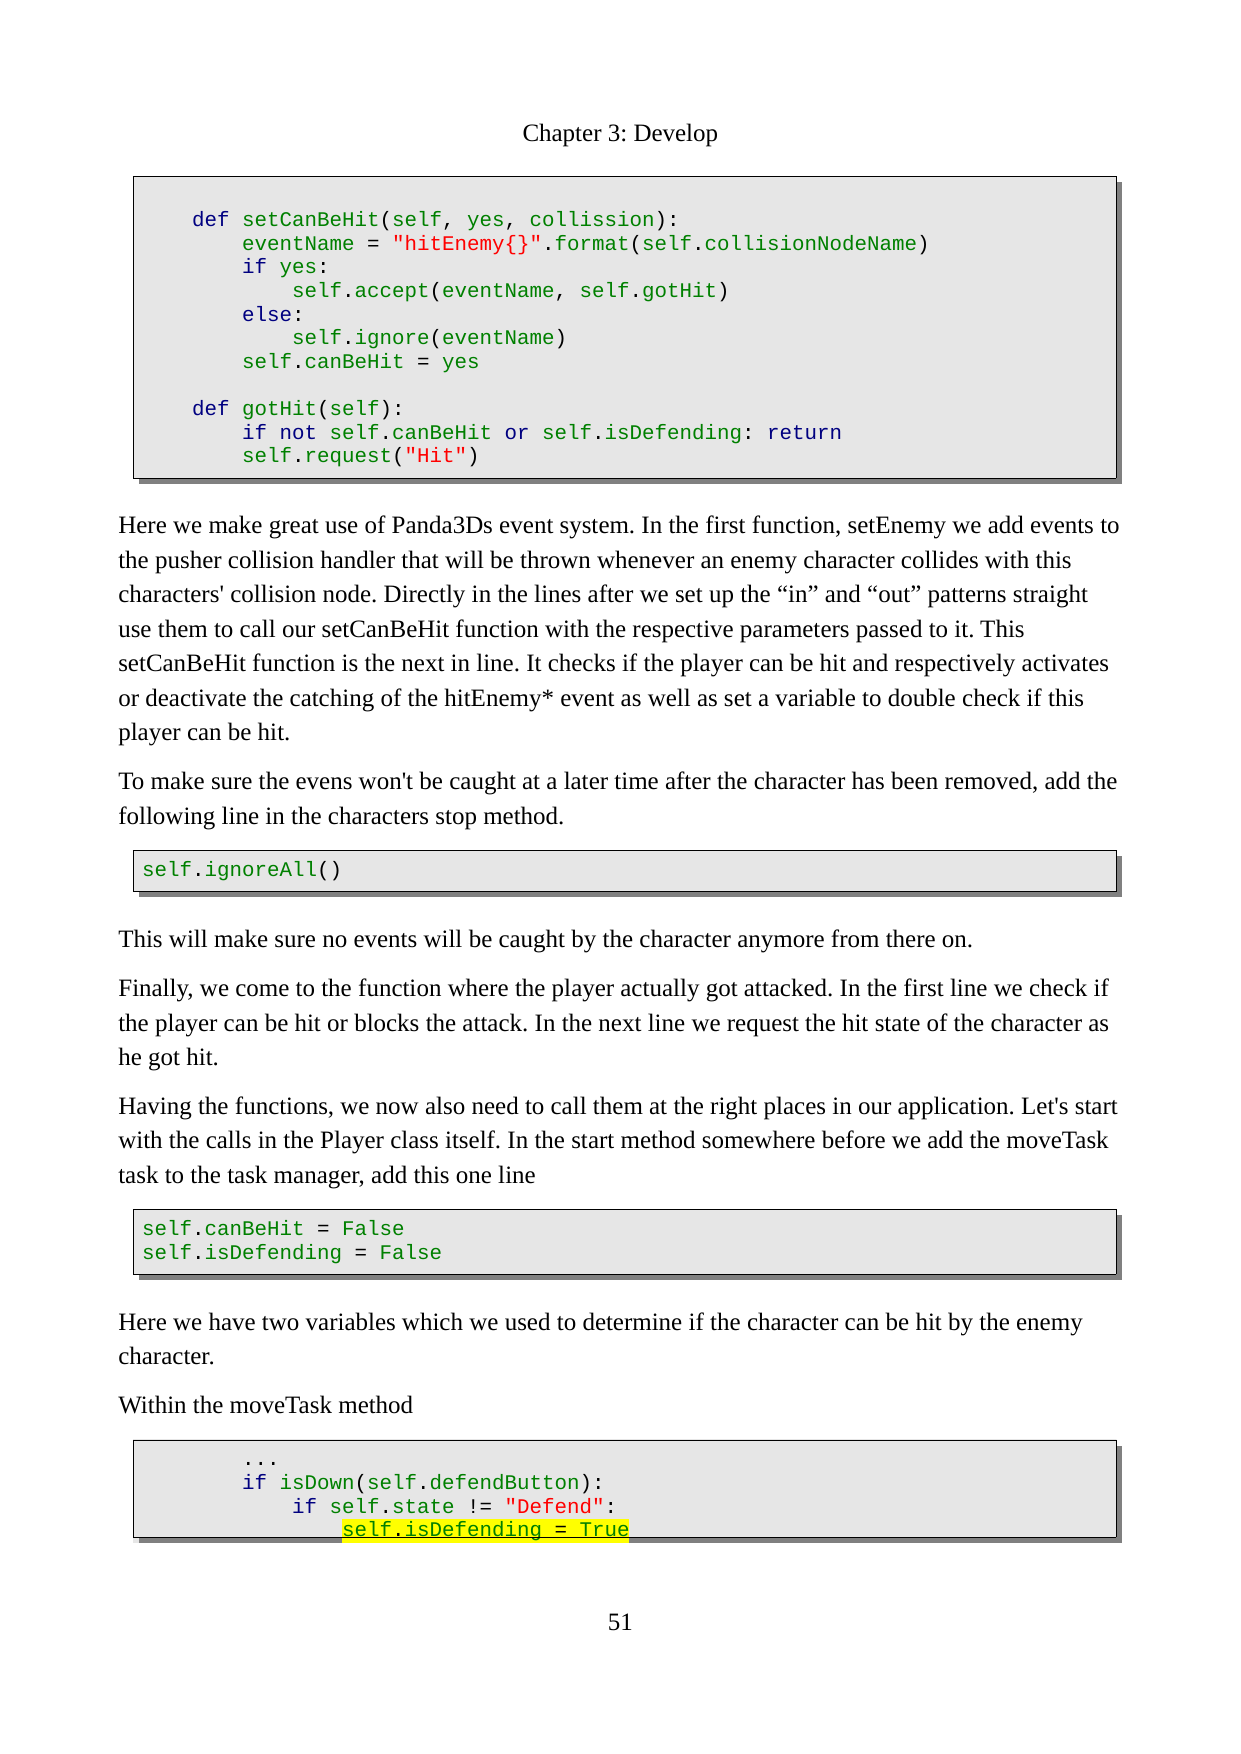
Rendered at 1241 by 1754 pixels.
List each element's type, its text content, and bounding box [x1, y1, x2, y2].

text eventName = "hitEnemy{}".format(self.collisionNodeName) [134, 224, 1116, 247]
text self.canBeHit = yes [134, 342, 1116, 366]
text if yes: [134, 247, 1116, 271]
text self.isDefending = False [134, 1233, 1116, 1274]
text if not self.canBeHit or self.isDefending: return [134, 413, 1116, 436]
text self.isDefending = True [134, 1510, 1116, 1537]
text def setCanBeHit(self, yes, collission): [134, 200, 1116, 224]
text self.ignoreAll() [134, 851, 1116, 891]
text Having the functions, we now also need to call them at the right places in our application. Let's start with the calls in the Player class itself. In the start method somewhere before we add the moveTask task to the task manager, add this one line [118, 1091, 1122, 1189]
text self.ignore(eventName) [134, 318, 1116, 342]
text Here we make great use of Panda3Ds event system. In the first function, setEnemy we add events to the pusher collision handler that will be thrown whenever an enemy character collides with this characters' collision node. Directly in the lines after we set up the “in” and “out” patterns straight use them to call our setCanBeHit function with the respective parameters passed to it. This setCanBeHit function is the next in line. It checks if the player can be hit and respectively activates or deactivate the catching of the hitEnemy* event as well as set a variable to double check if this player can be hit. [118, 511, 1122, 746]
text Here we have two variables which we used to determine if the character can be hit by the enemy character. [118, 1307, 1122, 1370]
text ... [134, 1441, 1116, 1463]
text if self.state != "Defend": [134, 1487, 1116, 1510]
text This will make sure no events will be caught by the character anymore from there on. [118, 924, 1122, 953]
text Within the moveTask method [118, 1390, 1122, 1419]
text To make sure the evens won't be caught at a later time after the character has been removed, add the following line in the characters stop method. [118, 766, 1122, 830]
text Finally, we come to the function where the player actually got attacked. In the first line we check if the player can be hit or blocks the attack. In the next line we request the hit state of the character as he got hit. [118, 973, 1122, 1071]
text else: [134, 294, 1116, 318]
text self.request("Hit") [134, 436, 1116, 478]
text self.accept(eventName, self.gotHit) [134, 271, 1116, 294]
text if isDown(self.defendButton): [134, 1463, 1116, 1487]
text self.canBeHit = False [134, 1210, 1116, 1233]
text def gotHit(self): [134, 389, 1116, 413]
